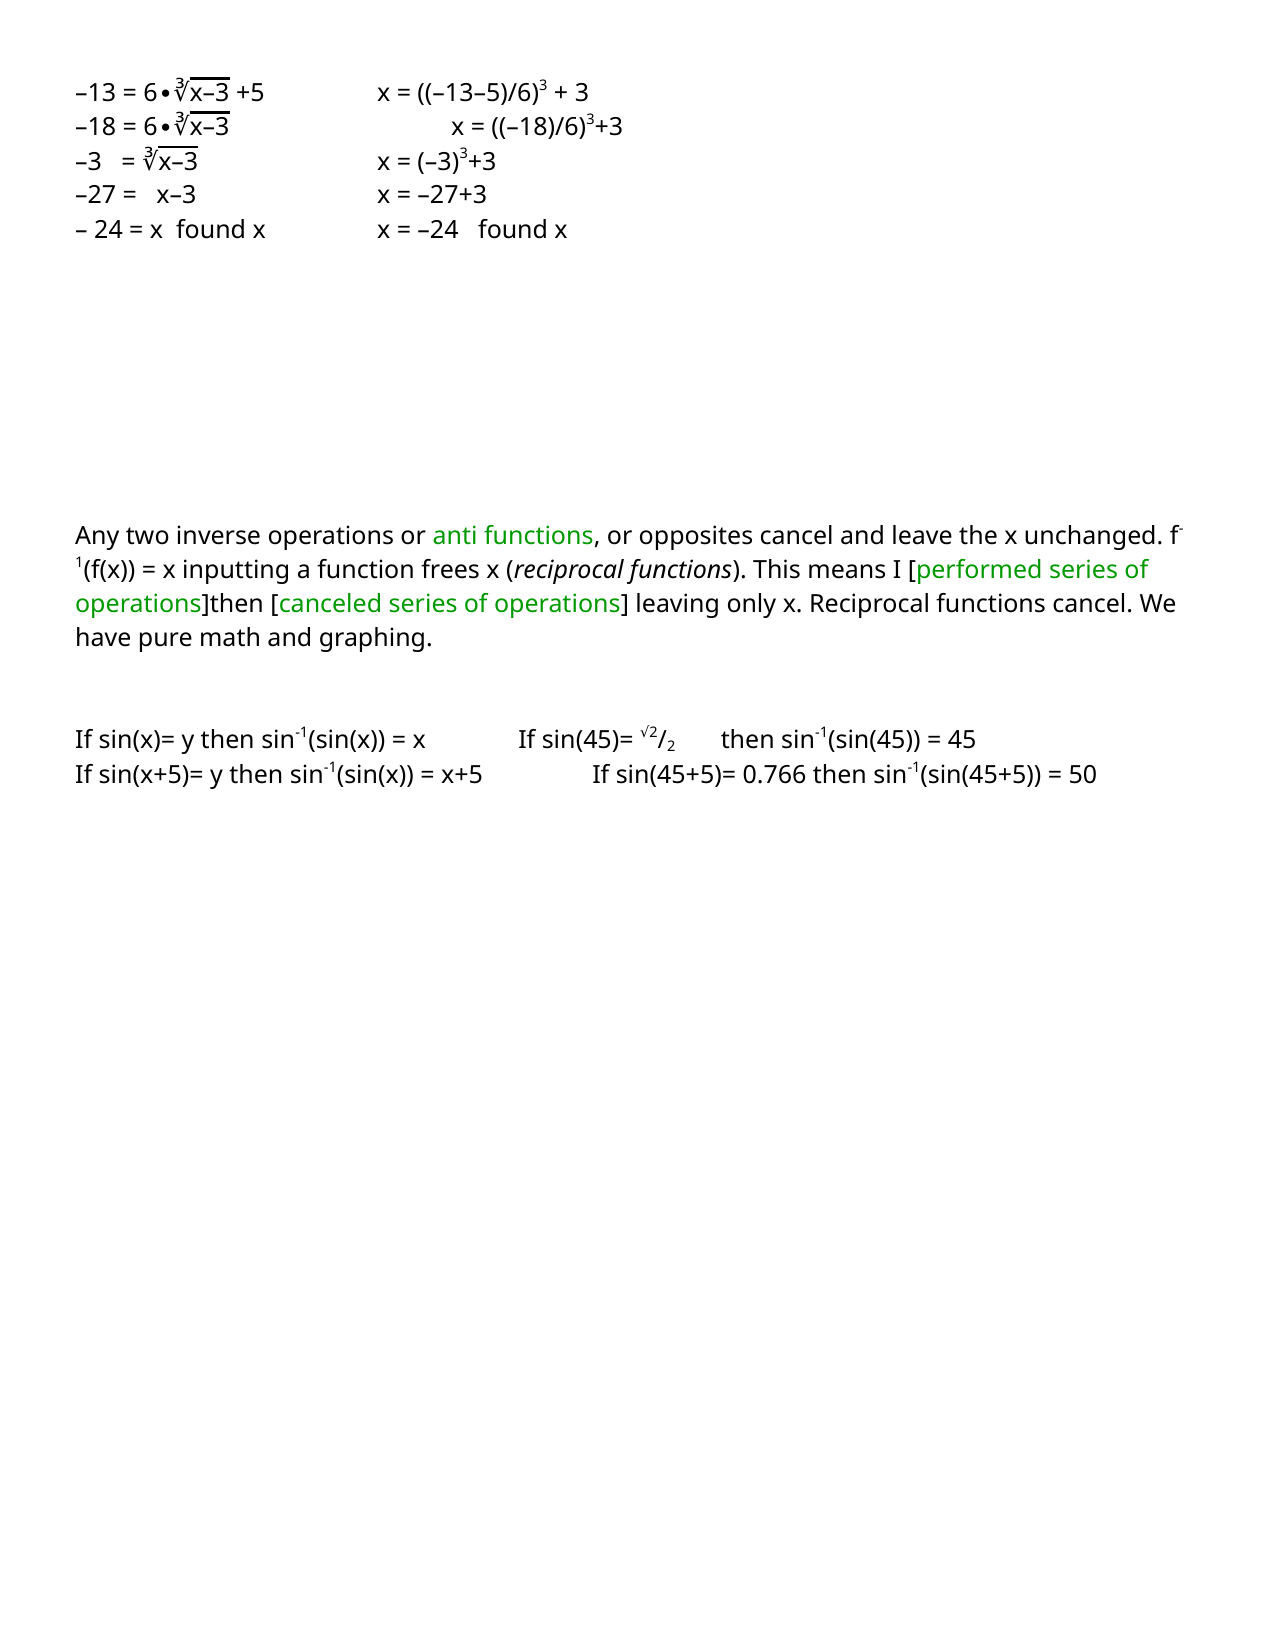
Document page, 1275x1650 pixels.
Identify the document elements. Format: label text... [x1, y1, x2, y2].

text Any two inverse operations or anti functions, or opposites cancel and leave the x unchanged. f-1(f(x)) = x inputting a function frees x (reciprocal functions). This means I [performed series of operations]then [canceled series of operations] leaving only x. Reciprocal functions cancel. We have pure math and graphing. [75, 518, 1200, 654]
text If sin(x)= y then sin-1(sin(x)) = x If sin(45)= √2/2 then sin-1(sin(45)) = 45 [75, 722, 1200, 756]
text –27 = x–3 x = –27+3 [75, 177, 1200, 211]
text – 24 = x found x x = –24 found x [75, 211, 1200, 245]
text If sin(x+5)= y then sin-1(sin(x)) = x+5 If sin(45+5)= 0.766 then sin-1(sin(45+5)) = 50 [75, 756, 1200, 790]
text –18 = 6∙∛x–3 x = ((–18)/6)3+3 [75, 109, 1200, 143]
text –3 = ∛x–3 x = (–3)3+3 [75, 143, 1200, 177]
text –13 = 6∙∛x–3 +5 x = ((–13–5)/6)3 + 3 [75, 75, 1200, 109]
